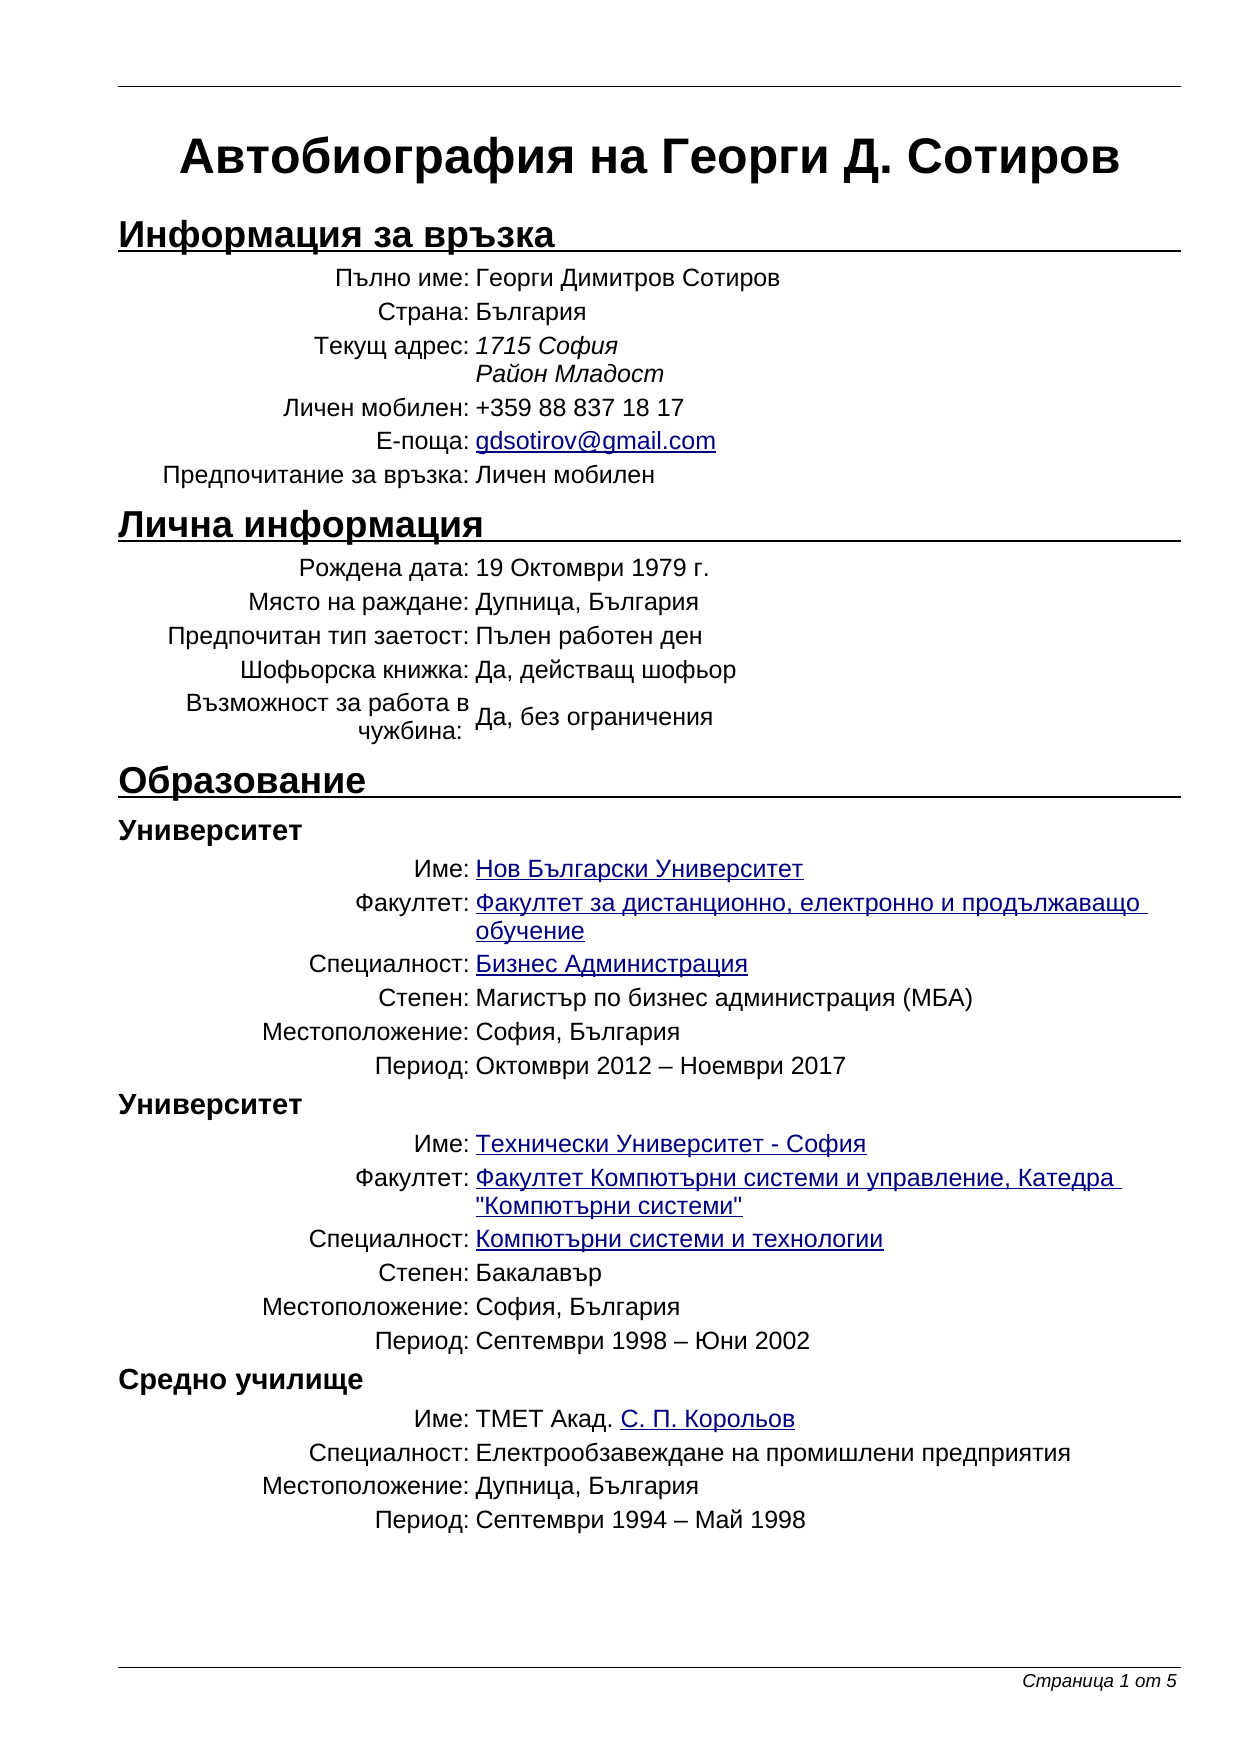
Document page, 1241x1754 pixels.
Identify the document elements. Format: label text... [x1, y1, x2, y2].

subtitle Автобиография на Георги Д. Сотиров [118, 128, 1181, 184]
table_cell Период: [118, 1503, 472, 1537]
table_header Нов Български Университет [473, 852, 1182, 886]
table_cell Личен мобилен: [118, 390, 472, 424]
table_cell +359 88 837 18 17 [473, 390, 1179, 424]
subtitle Информация за връзка [118, 213, 1181, 250]
table_cell Да, действащ шофьор [473, 653, 1182, 686]
table_header Име: [118, 1402, 472, 1436]
table_cell Компютърни системи и технологии [473, 1222, 1182, 1256]
table_cell Бизнес Администрация [473, 948, 1182, 981]
subtitle Лична информация [118, 503, 1181, 540]
table_cell Период: [118, 1324, 472, 1357]
table_cell Текущ адрес: [118, 329, 472, 390]
table_cell Страна: [118, 295, 472, 329]
subtitle Образование [118, 760, 1181, 796]
table_header 19 Октомври 1979 г. [473, 551, 1182, 585]
table_cell Предпочитание за връзка: [118, 458, 472, 492]
table_cell Специалност: [118, 1222, 472, 1256]
table_cell Октомври 2012 – Ноември 2017 [473, 1049, 1182, 1082]
table_header Име: [118, 1127, 472, 1161]
subtitle Университет [118, 813, 1181, 846]
table_cell Да, без ограничения [473, 686, 1182, 748]
table_cell Местоположение: [118, 1469, 472, 1503]
table_cell Септември 1998 – Юни 2002 [473, 1324, 1182, 1357]
table_header Технически Университет - София [473, 1127, 1182, 1161]
table_cell Магистър по бизнес администрация (МБА) [473, 981, 1182, 1015]
table_cell България [473, 295, 1179, 329]
table_cell Предпочитан тип заетост: [118, 619, 472, 652]
table_cell Специалност: [118, 948, 472, 981]
table_cell Дупница, България [473, 585, 1182, 619]
table_cell Пълен работен ден [473, 619, 1182, 652]
table_cell Местоположение: [118, 1015, 472, 1049]
table_cell Шофьорска книжка: [118, 653, 472, 686]
table_cell София, България [473, 1290, 1182, 1323]
subtitle Университет [118, 1088, 1181, 1121]
table_cell София, България [473, 1015, 1182, 1049]
table_cell Факултет: [118, 886, 472, 947]
table_cell Степен: [118, 981, 472, 1015]
table_cell Електрообзавеждане на промишлени предприятия [473, 1436, 1182, 1469]
table_cell Степен: [118, 1256, 472, 1290]
table_header Рождена дата: [118, 551, 472, 585]
subtitle [118, 798, 1181, 802]
table_cell Място на раждане: [118, 585, 472, 619]
table_cell Възможност за работа в чужбина: [118, 686, 472, 748]
table_header Име: [118, 852, 472, 886]
table_header Георги Димитров Сотиров [473, 261, 1179, 295]
table_cell Период: [118, 1049, 472, 1082]
table_cell Факултет Компютърни системи и управление, Катедра "Компютърни системи" [473, 1161, 1182, 1222]
table_cell Е-поща: [118, 424, 472, 458]
table_header Пълно име: [118, 261, 472, 295]
table_cell 1715 София Район Младост [473, 329, 1179, 390]
table_cell Факултет за дистанционно, електронно и продължаващо обучение [473, 886, 1182, 947]
table_cell Дупница, България [473, 1469, 1182, 1503]
table_cell Специалност: [118, 1436, 472, 1469]
table_cell Местоположение: [118, 1290, 472, 1323]
subtitle Средно училище [118, 1363, 1181, 1396]
table_header ТМЕТ Акад. С. П. Корольов [473, 1402, 1182, 1436]
table_cell Бакалавър [473, 1256, 1182, 1290]
table_cell gdsotirov@gmail.com [473, 424, 1179, 458]
table_cell Факултет: [118, 1161, 472, 1222]
table_cell Личен мобилен [473, 458, 1179, 492]
table_cell Септември 1994 – Май 1998 [473, 1503, 1182, 1537]
